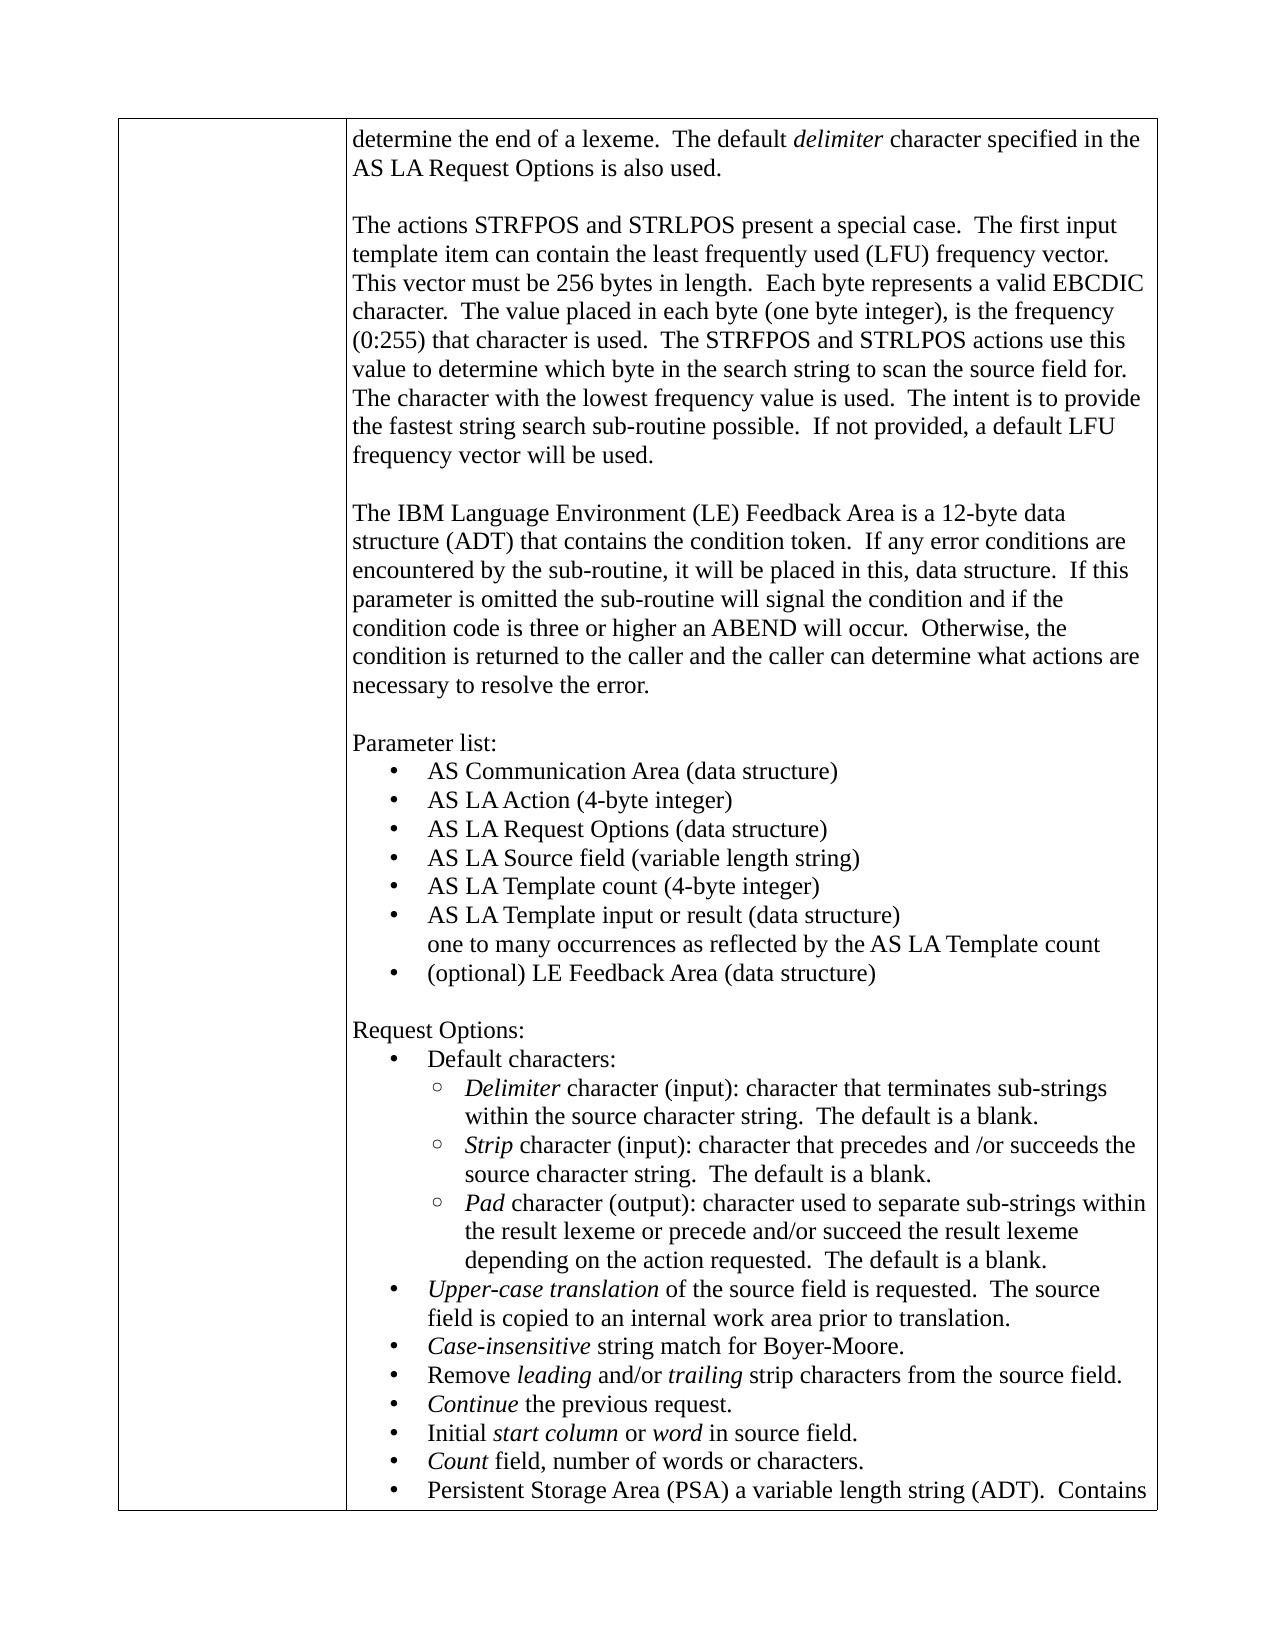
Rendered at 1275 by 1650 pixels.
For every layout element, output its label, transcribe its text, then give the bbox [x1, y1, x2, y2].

table_header [119, 119, 346, 1510]
table_header determine the end of a lexeme. The default delimiter character specified in the AS LA Request Options is also used. The actions STRFPOS and STRLPOS present a special case. The first input template item can contain the least frequently used (LFU) frequency vector. This vector must be 256 bytes in length. Each byte represents a valid EBCDIC character. The value placed in each byte (one byte integer), is the frequency (0:255) that character is used. The STRFPOS and STRLPOS actions use this value to determine which byte in the search string to scan the source field for. The character with the lowest frequency value is used. The intent is to provide the fastest string search sub-routine possible. If not provided, a default LFU frequency vector will be used. The IBM Language Environment (LE) Feedback Area is a 12-byte data structure (ADT) that contains the condition token. If any error conditions are encountered by the sub-routine, it will be placed in this, data structure. If this parameter is omitted the sub-routine will signal the condition and if the condition code is three or higher an ABEND will occur. Otherwise, the condition is returned to the caller and the caller can determine what actions are necessary to resolve the error. Parameter list: AS Communication Area (data structure) AS LA Action (4-byte integer) AS LA Request Options (data structure) AS LA Source field (variable length string) AS LA Template count (4-byte integer) AS LA Template input or result (data structure) one to many occurrences as reflected by the AS LA Template count (optional) LE Feedback Area (data structure) Request Options: Default characters: Delimiter character (input): character that terminates sub-strings within the source character string. The default is a blank. Strip character (input): character that precedes and /or succeeds the source character string. The default is a blank. Pad character (output): character used to separate sub-strings within the result lexeme or precede and/or succeed the result lexeme depending on the action requested. The default is a blank. Upper-case translation of the source field is requested. The source field is copied to an internal work area prior to translation. Case-insensitive string match for Boyer-Moore. Remove leading and/or trailing strip characters from the source field. Continue the previous request. Initial start column or word in source field. Count field, number of words or characters. Persistent Storage Area (PSA) a variable length string (ADT). Contains [347, 119, 1157, 1510]
